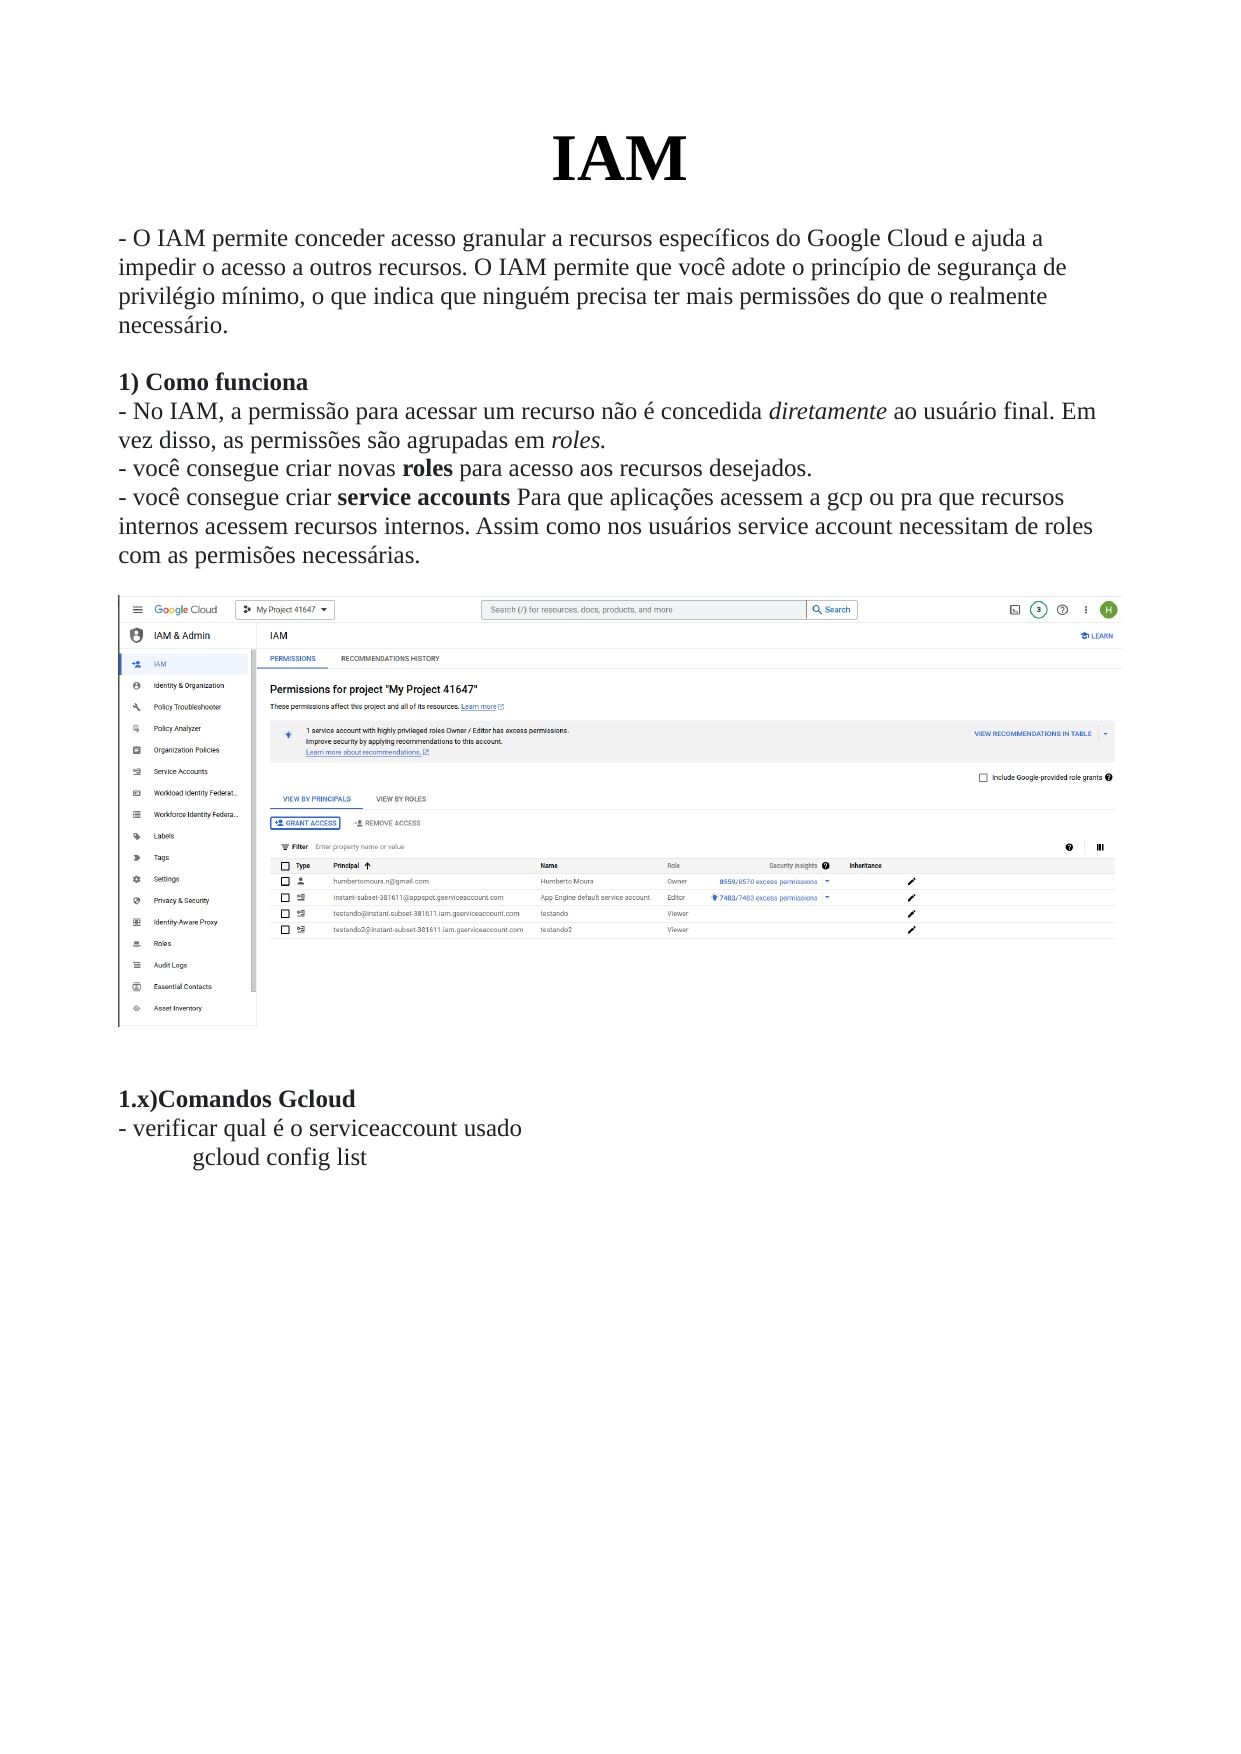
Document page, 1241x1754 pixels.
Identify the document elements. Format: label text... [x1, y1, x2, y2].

text 1) Como funciona [118, 367, 1122, 396]
text - você consegue criar service accounts Para que aplicações acessem a gcp ou pra que recursos internos acessem recursos internos. Assim como nos usuários service account necessitam de roles com as permisões necessárias. [118, 482, 1122, 568]
text 1.x)Comandos Gcloud [118, 1084, 1122, 1113]
text - verificar qual é o serviceaccount usado [118, 1113, 1122, 1142]
text gcloud config list [118, 1142, 1122, 1171]
text IAM [118, 118, 1122, 195]
text - No IAM, a permissão para acessar um recurso não é concedida diretamente ao usuário final. Em vez disso, as permissões são agrupadas em roles. [118, 396, 1122, 453]
picture [118, 595, 1123, 1027]
text - você consegue criar novas roles para acesso aos recursos desejados. [118, 453, 1122, 482]
text - O IAM permite conceder acesso granular a recursos específicos do Google Cloud e ajuda a impedir o acesso a outros recursos. O IAM permite que você adote o princípio de segurança de privilégio mínimo, o que indica que ninguém precisa ter mais permissões do que o realmente necessário. [118, 223, 1122, 338]
